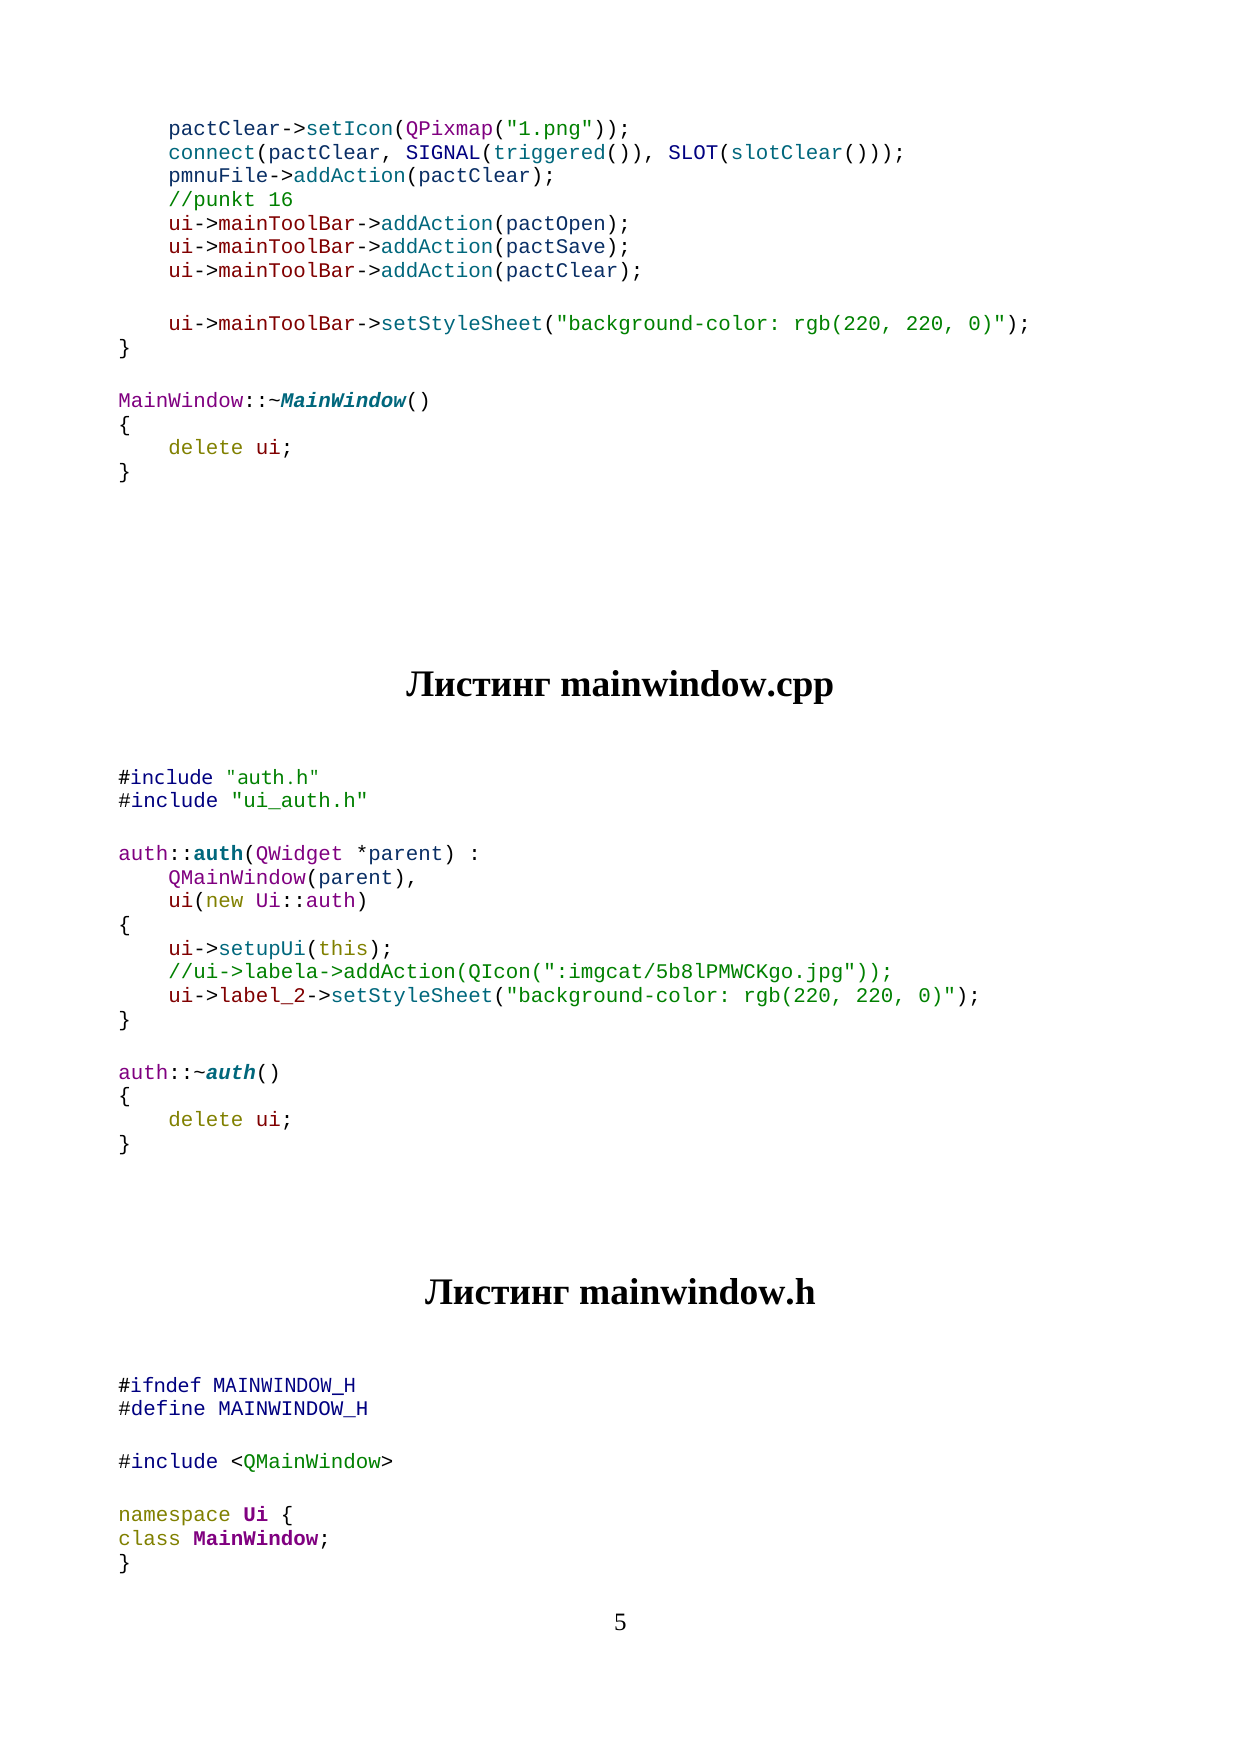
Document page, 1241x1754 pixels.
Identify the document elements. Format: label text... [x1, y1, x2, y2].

text ui(new Ui::auth) [118, 891, 1122, 914]
text QMainWindow(parent), [118, 867, 1122, 891]
text auth::auth(QWidget *parent) : [118, 843, 1122, 867]
text { [118, 413, 1122, 437]
subtitle Листинг mainwindow.h [118, 1269, 1122, 1313]
text #define MAINWINDOW_H [118, 1398, 1122, 1422]
text } [118, 1552, 1122, 1575]
text ui->mainToolBar->setStyleSheet("background-color: rgb(220, 220, 0)"); [118, 313, 1122, 337]
text //punkt 16 [118, 189, 1122, 213]
text auth::~auth() [118, 1062, 1122, 1086]
text ui->setupUi(this); [118, 938, 1122, 961]
text #include "ui_auth.h" [118, 790, 1122, 814]
subtitle Листинг mainwindow.cpp [118, 661, 1122, 704]
text } [118, 461, 1122, 484]
text #include <QMainWindow> [118, 1451, 1122, 1475]
text delete ui; [118, 1109, 1122, 1133]
text ui->mainToolBar->addAction(pactSave); [118, 236, 1122, 260]
text MainWindow::~MainWindow() [118, 390, 1122, 413]
text connect(pactClear, SIGNAL(triggered()), SLOT(slotClear())); [118, 142, 1122, 165]
text pactClear->setIcon(QPixmap("1.png")); [118, 118, 1122, 142]
text ui->mainToolBar->addAction(pactOpen); [118, 213, 1122, 236]
text pmnuFile->addAction(pactClear); [118, 165, 1122, 189]
text //ui->labela->addAction(QIcon(":imgcat/5b8lPMWCKgo.jpg")); [118, 961, 1122, 985]
text } [118, 1009, 1122, 1032]
text namespace Ui { [118, 1504, 1122, 1528]
text { [118, 1086, 1122, 1109]
text delete ui; [118, 437, 1122, 461]
text } [118, 337, 1122, 360]
text class MainWindow; [118, 1528, 1122, 1552]
text #ifndef MAINWINDOW_H [118, 1371, 1122, 1398]
text { [118, 914, 1122, 938]
text ui->label_2->setStyleSheet("background-color: rgb(220, 220, 0)"); [118, 985, 1122, 1009]
text } [118, 1133, 1122, 1156]
text ui->mainToolBar->addAction(pactClear); [118, 260, 1122, 284]
text #include "auth.h" [118, 763, 1122, 790]
